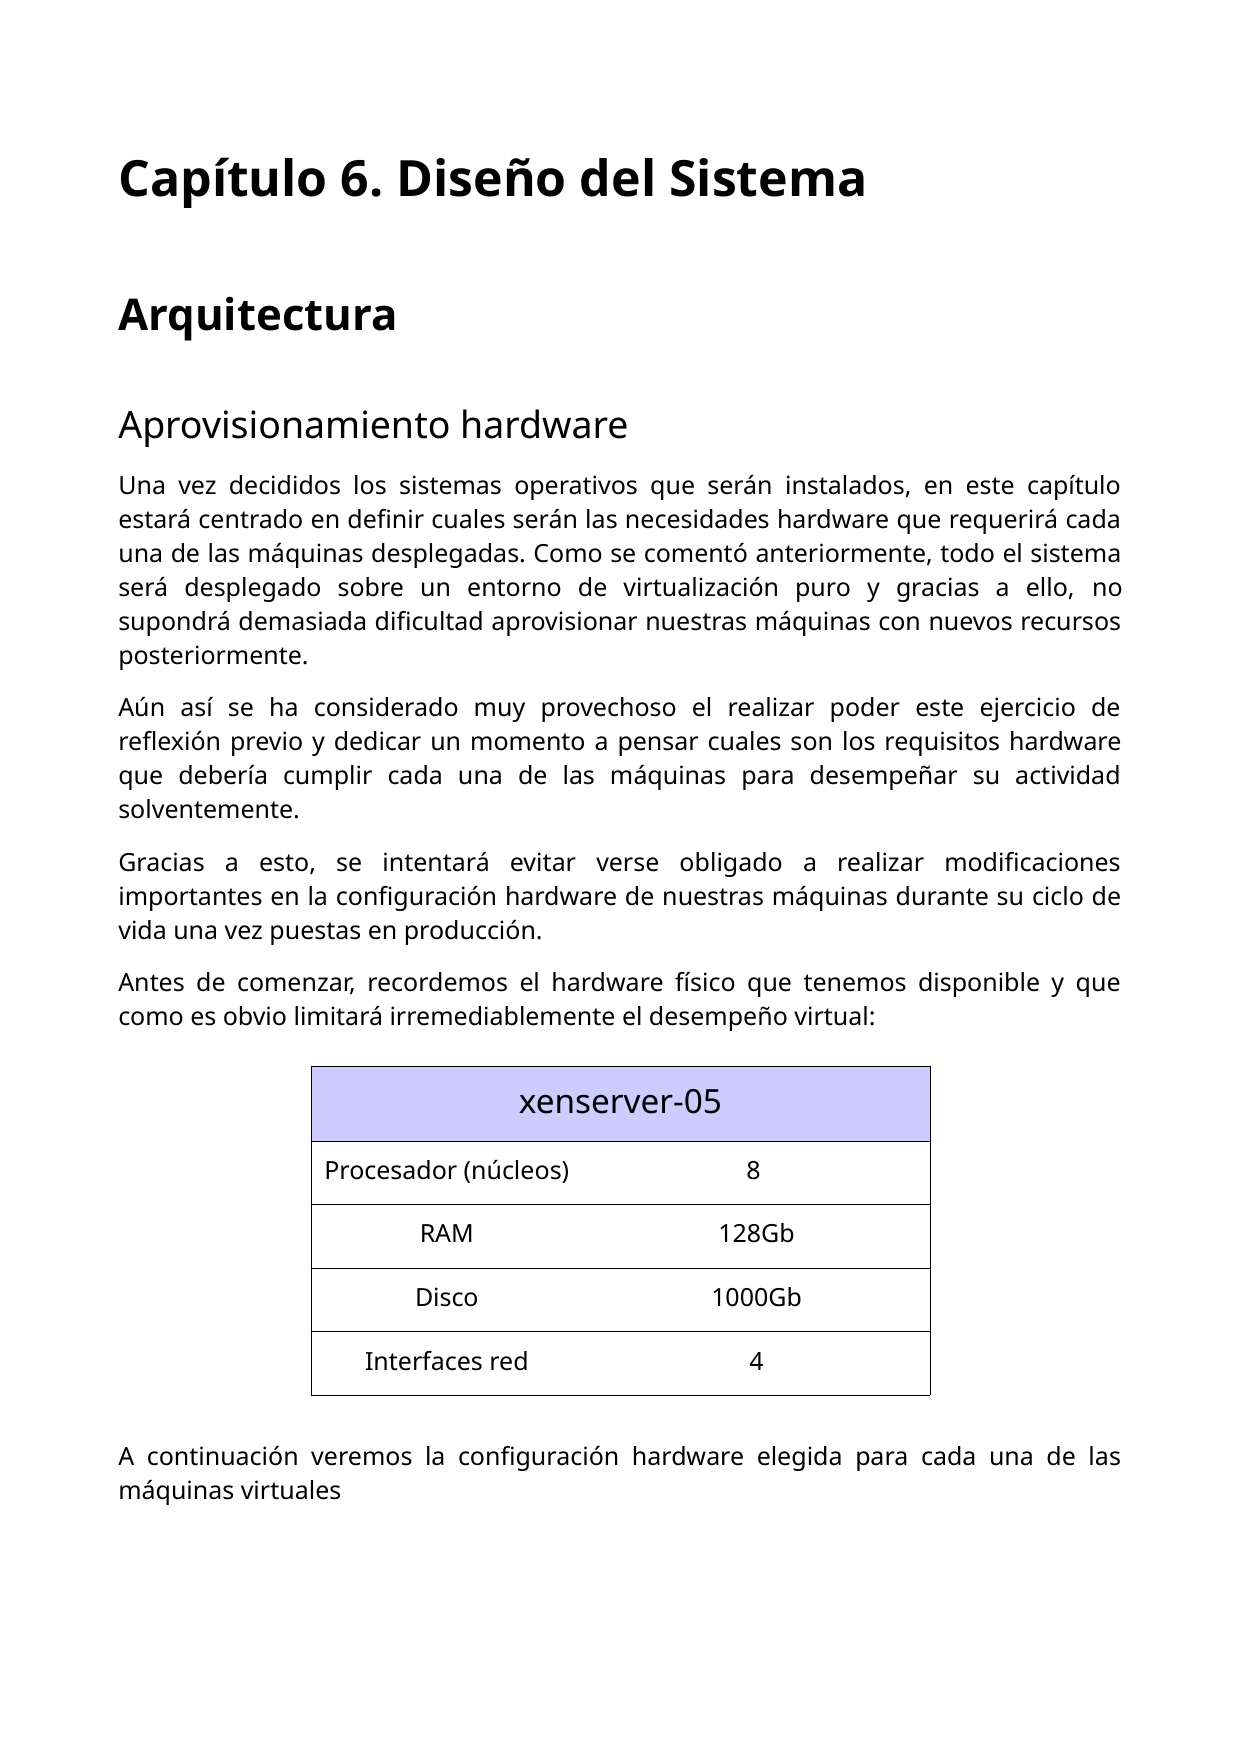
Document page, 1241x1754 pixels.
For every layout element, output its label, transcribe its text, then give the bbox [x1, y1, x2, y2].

text Antes de comenzar, recordemos el hardware físico que tenemos disponible y que como es obvio limitará irremediablemente el desempeño virtual: [118, 964, 1122, 1032]
table_cell 4 [583, 1332, 930, 1395]
table_cell 8 [583, 1142, 930, 1204]
table_cell 128Gb [583, 1205, 930, 1268]
table_cell Procesador (núcleos) [312, 1142, 583, 1204]
table_cell RAM [312, 1205, 583, 1268]
subtitle Arquitectura [118, 283, 1122, 343]
table_cell 1000Gb [583, 1269, 930, 1331]
text Aún así se ha considerado muy provechoso el realizar poder este ejercicio de reflexión previo y dedicar un momento a pensar cuales son los requisitos hardware que debería cumplir cada una de las máquinas para desempeñar su actividad solventemente. [118, 690, 1122, 826]
table_cell Disco [312, 1269, 583, 1331]
text A continuación veremos la configuración hardware elegida para cada una de las máquinas virtuales [118, 1439, 1122, 1507]
table_header xenserver-05 [312, 1067, 930, 1141]
table_cell Interfaces red [312, 1332, 583, 1395]
subtitle Aprovisionamiento hardware [118, 398, 1122, 449]
title Capítulo 6. Diseño del Sistema [118, 143, 1122, 211]
text Una vez decididos los sistemas operativos que serán instalados, en este capítulo estará centrado en definir cuales serán las necesidades hardware que requerirá cada una de las máquinas desplegadas. Como se comentó anteriormente, todo el sistema será desplegado sobre un entorno de virtualización puro y gracias a ello, no supondrá demasiada dificultad aprovisionar nuestras máquinas con nuevos recursos posteriormente. [118, 467, 1122, 672]
text Gracias a esto, se intentará evitar verse obligado a realizar modificaciones importantes en la configuración hardware de nuestras máquinas durante su ciclo de vida una vez puestas en producción. [118, 844, 1122, 946]
